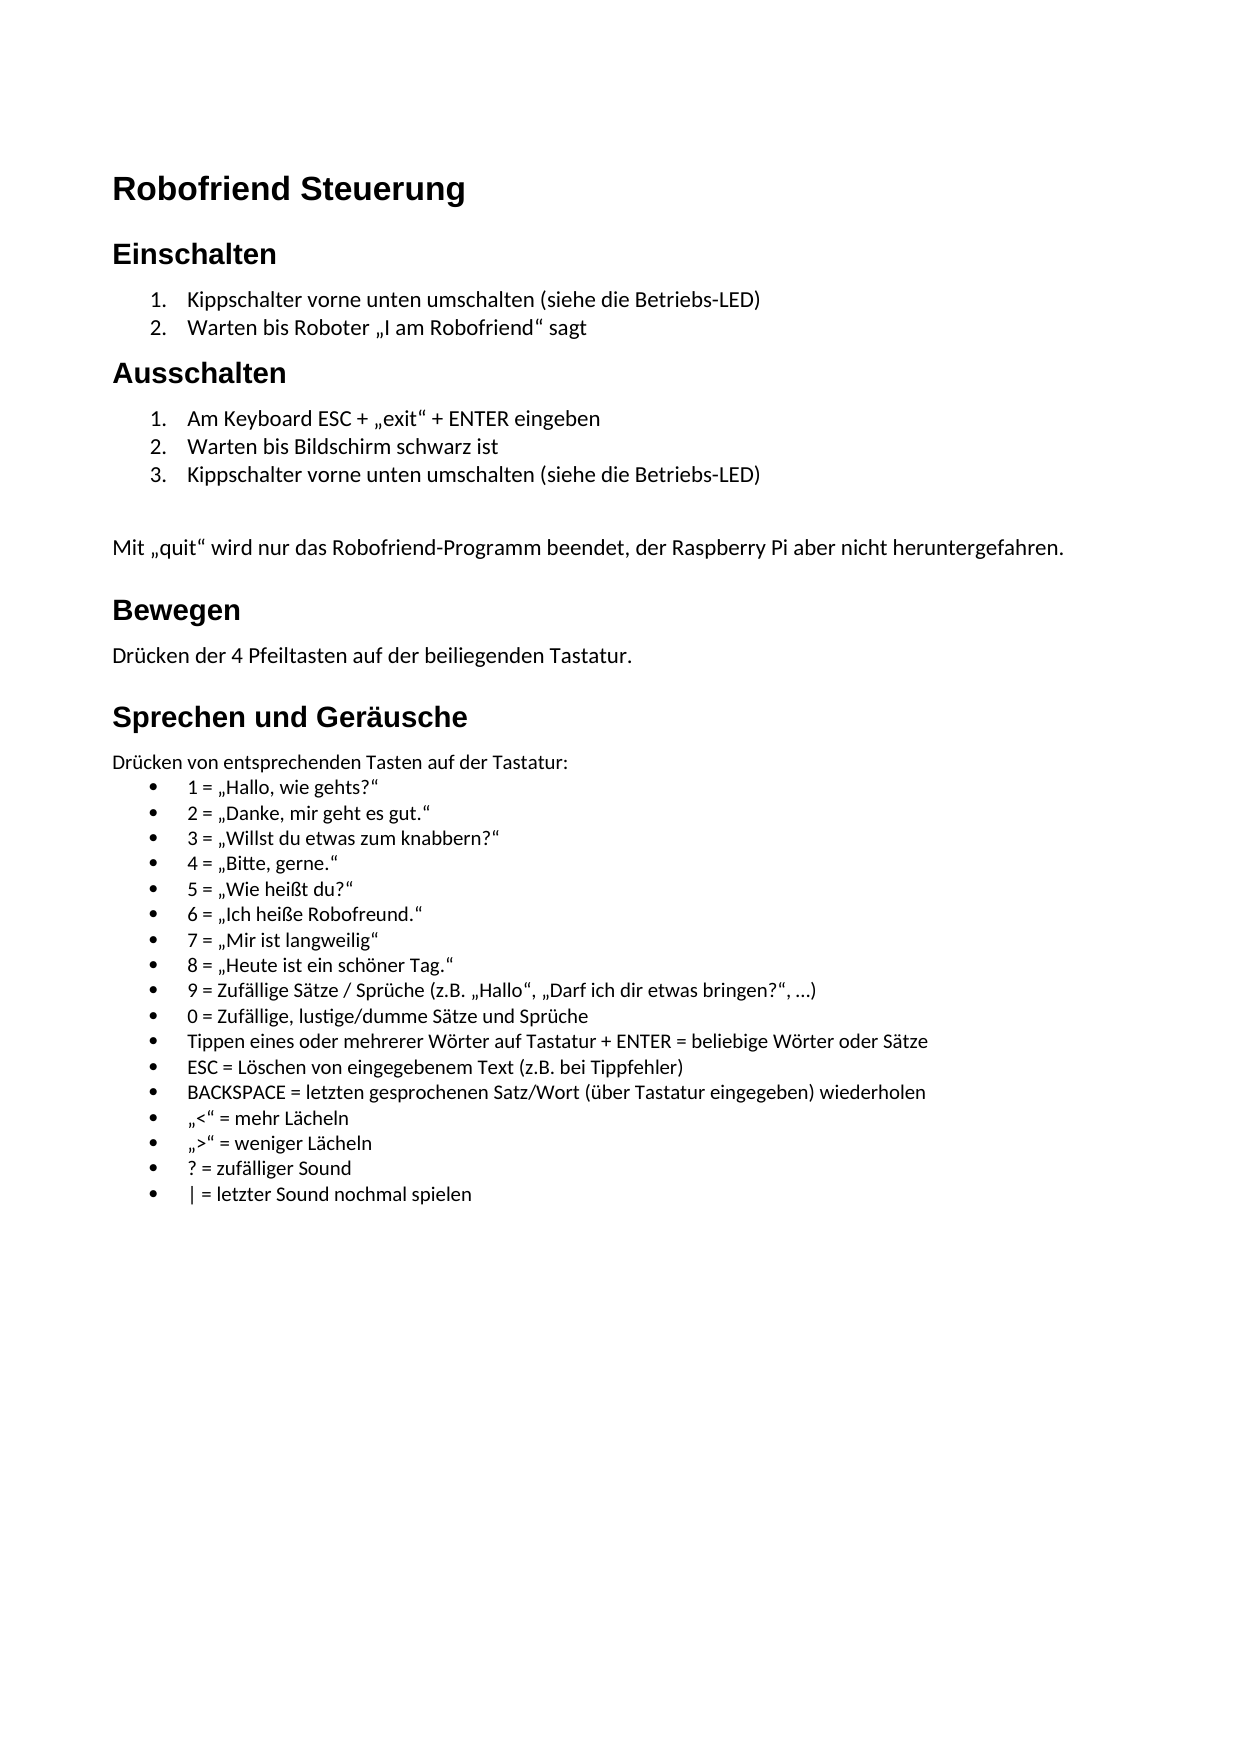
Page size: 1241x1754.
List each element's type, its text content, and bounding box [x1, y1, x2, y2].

list „<“ = mehr Lächeln [149, 1105, 1122, 1130]
list 4 = „Bitte, gerne.“ [149, 851, 1122, 876]
list | = letzter Sound nochmal spielen [149, 1181, 1122, 1206]
list 9 = Zufällige Sätze / Sprüche (z.B. „Hallo“, „Darf ich dir etwas bringen?“, …) [149, 978, 1122, 1003]
subtitle Bewegen [112, 592, 1122, 626]
list 2 = „Danke, mir geht es gut.“ [149, 800, 1122, 825]
list Kippschalter vorne unten umschalten (siehe die Betriebs-LED) [149, 285, 1122, 313]
list 3 = „Willst du etwas zum knabbern?“ [149, 825, 1122, 851]
list Warten bis Bildschirm schwarz ist [149, 432, 1122, 461]
list 1 = „Hallo, wie gehts?“ [149, 774, 1122, 800]
text Drücken der 4 Pfeiltasten auf der beiliegenden Tastatur. [112, 641, 1122, 669]
list 6 = „Ich heiße Robofreund.“ [149, 901, 1122, 927]
subtitle Robofriend Steuerung [112, 168, 1122, 207]
list Am Keyboard ESC + „exit“ + ENTER eingeben [149, 404, 1122, 432]
list 0 = Zufällige, lustige/dumme Sätze und Sprüche [149, 1003, 1122, 1028]
text Mit „quit“ wird nur das Robofriend-Programm beendet, der Raspberry Pi aber nicht heruntergefahren. [112, 533, 1122, 561]
list Kippschalter vorne unten umschalten (siehe die Betriebs-LED) [149, 461, 1122, 488]
list Tippen eines oder mehrerer Wörter auf Tastatur + ENTER = beliebige Wörter oder Sätze [149, 1028, 1122, 1054]
list 5 = „Wie heißt du?“ [149, 876, 1122, 901]
list ESC = Löschen von eingegebenem Text (z.B. bei Tippfehler) [149, 1054, 1122, 1079]
subtitle Ausschalten [112, 356, 1122, 390]
list „>“ = weniger Lächeln [149, 1130, 1122, 1156]
list 8 = „Heute ist ein schöner Tag.“ [149, 952, 1122, 978]
subtitle Sprechen und Geräusche [112, 700, 1122, 734]
text Drücken von entsprechenden Tasten auf der Tastatur: [112, 749, 1122, 774]
list ? = zufälliger Sound [149, 1156, 1122, 1181]
list BACKSPACE = letzten gesprochenen Satz/Wort (über Tastatur eingegeben) wiederholen [149, 1079, 1122, 1105]
subtitle Einschalten [112, 237, 1122, 271]
list 7 = „Mir ist langweilig“ [149, 927, 1122, 952]
list Warten bis Roboter „I am Robofriend“ sagt [149, 313, 1122, 341]
